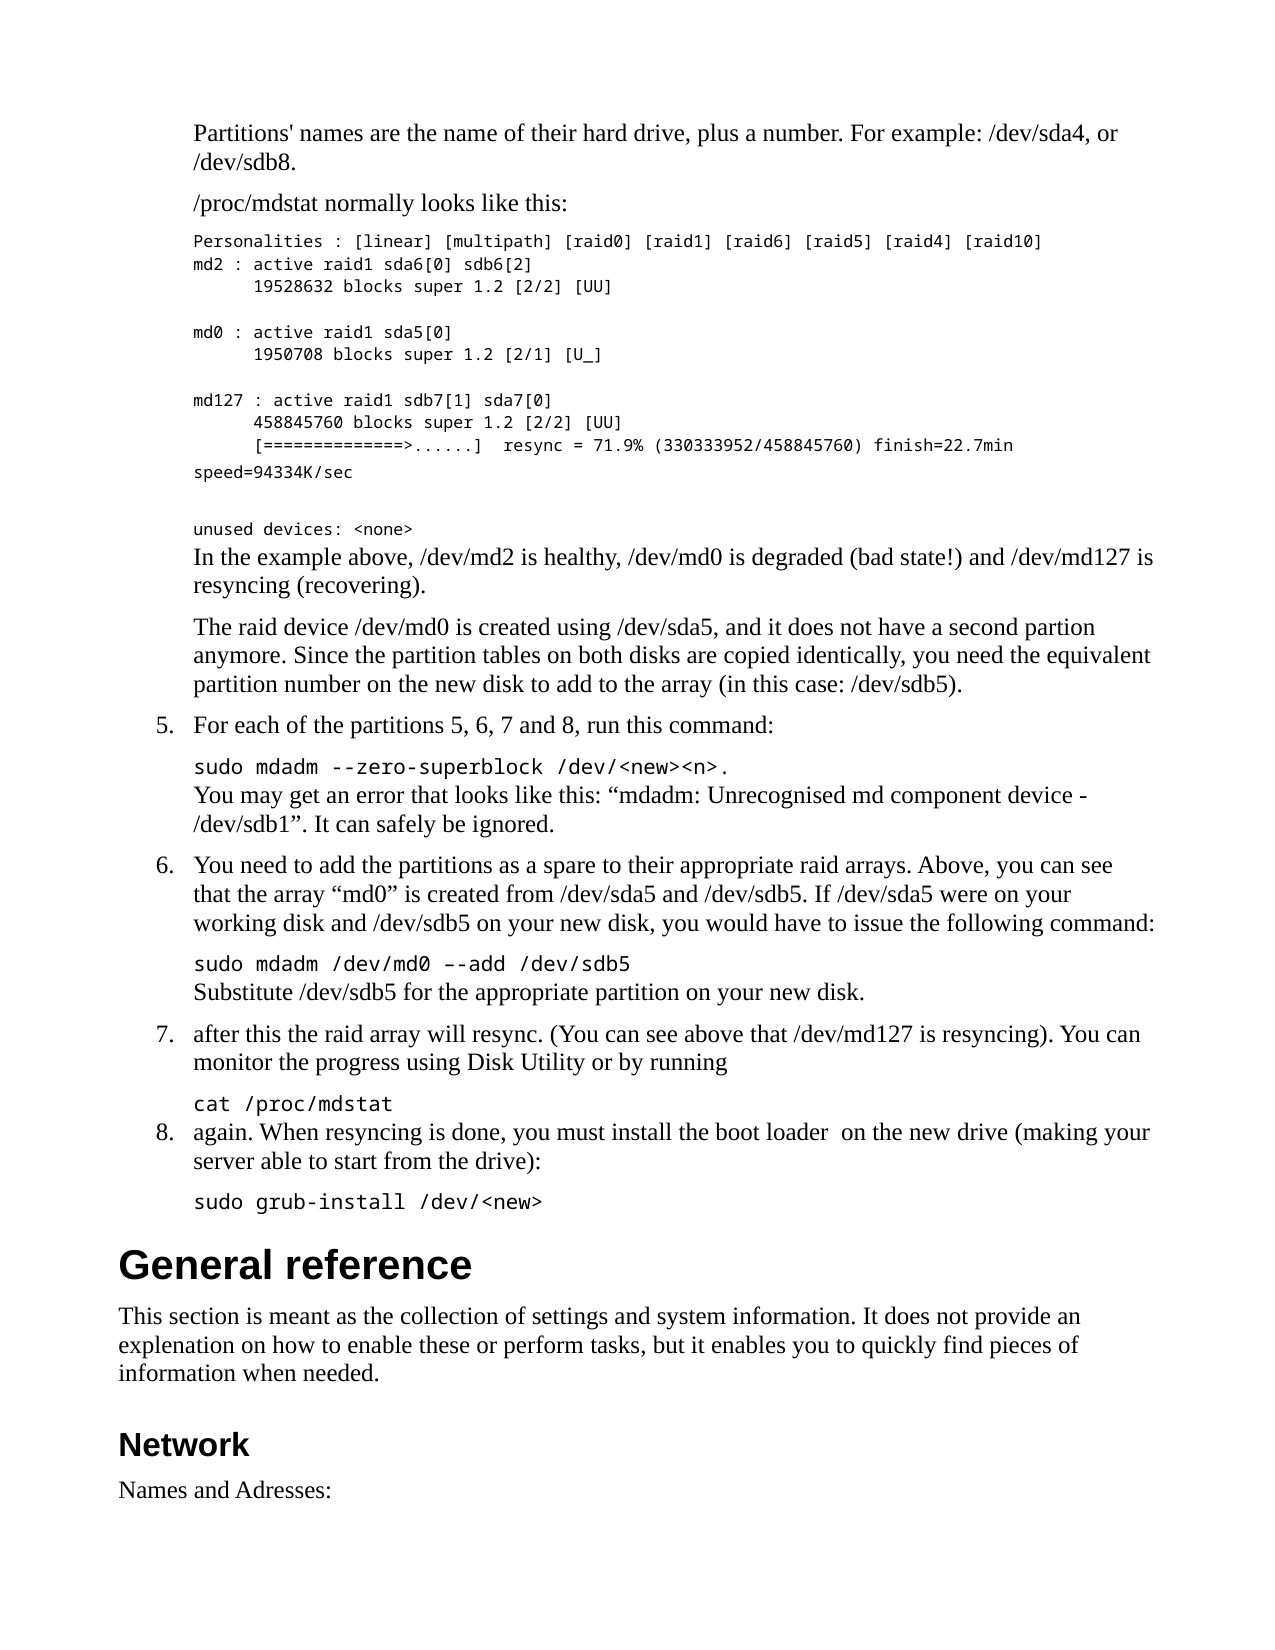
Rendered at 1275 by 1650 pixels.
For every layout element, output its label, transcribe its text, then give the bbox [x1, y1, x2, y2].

list md0 : active raid1 sda5[0] [156, 320, 1157, 343]
list after this the raid array will resync. (You can see above that /dev/md127 is resyncing). You can monitor the progress using Disk Utility or by running [156, 1019, 1157, 1076]
list again. When resyncing is done, you must install the boot loader on the new drive (making your server able to start from the drive): [156, 1117, 1157, 1174]
subtitle General reference [118, 1241, 1157, 1288]
list Personalities : [linear] [multipath] [raid0] [raid1] [raid6] [raid5] [raid4] [raid10] [156, 229, 1157, 252]
list sudo mdadm --zero-superblock /dev/<new><n>. [156, 752, 1157, 780]
list 458845760 blocks super 1.2 [2/2] [UU] [156, 411, 1157, 434]
list Partitions' names are the name of their hard drive, plus a number. For example: /dev/sda4, or /dev/sdb8. [156, 118, 1157, 176]
list For each of the partitions 5, 6, 7 and 8, run this command: [156, 711, 1157, 739]
list The raid device /dev/md0 is created using /dev/sda5, and it does not have a second partion anymore. Since the partition tables on both disks are copied identically, you need the equivalent partition number on the new disk to add to the array (in this case: /dev/sdb5). [156, 612, 1157, 698]
list unused devices: <none> [156, 513, 1157, 542]
list You may get an error that looks like this: “mdadm: Unrecognised md component device - /dev/sdb1”. It can safely be ignored. [156, 780, 1157, 838]
list md2 : active raid1 sda6[0] sdb6[2] [156, 252, 1157, 275]
list sudo mdadm /dev/md0 –-add /dev/sdb5 [156, 949, 1157, 977]
text Names and Adresses: [118, 1476, 1157, 1504]
list 19528632 blocks super 1.2 [2/2] [UU] [156, 275, 1157, 297]
list /proc/mdstat normally looks like this: [156, 188, 1157, 217]
list 1950708 blocks super 1.2 [2/1] [U_] [156, 343, 1157, 366]
text This section is meant as the collection of settings and system information. It does not provide an explenation on how to enable these or perform tasks, but it enables you to quickly find pieces of information when needed. [118, 1301, 1157, 1387]
list md127 : active raid1 sdb7[1] sda7[0] [156, 388, 1157, 411]
list Substitute /dev/sdb5 for the appropriate partition on your new disk. [156, 977, 1157, 1006]
list In the example above, /dev/md2 is healthy, /dev/md0 is degraded (bad state!) and /dev/md127 is resyncing (recovering). [156, 542, 1157, 599]
list sudo grub-install /dev/<new> [156, 1187, 1157, 1216]
list cat /proc/mdstat [156, 1089, 1157, 1117]
list You need to add the partitions as a spare to their appropriate raid arrays. Above, you can see that the array “md0” is created from /dev/sda5 and /dev/sdb5. If /dev/sda5 were on your working disk and /dev/sdb5 on your new disk, you would have to issue the following command: [156, 850, 1157, 936]
subtitle Network [118, 1425, 1157, 1463]
list [==============>......] resync = 71.9% (330333952/458845760) finish=22.7min speed=94334K/sec [156, 434, 1157, 485]
